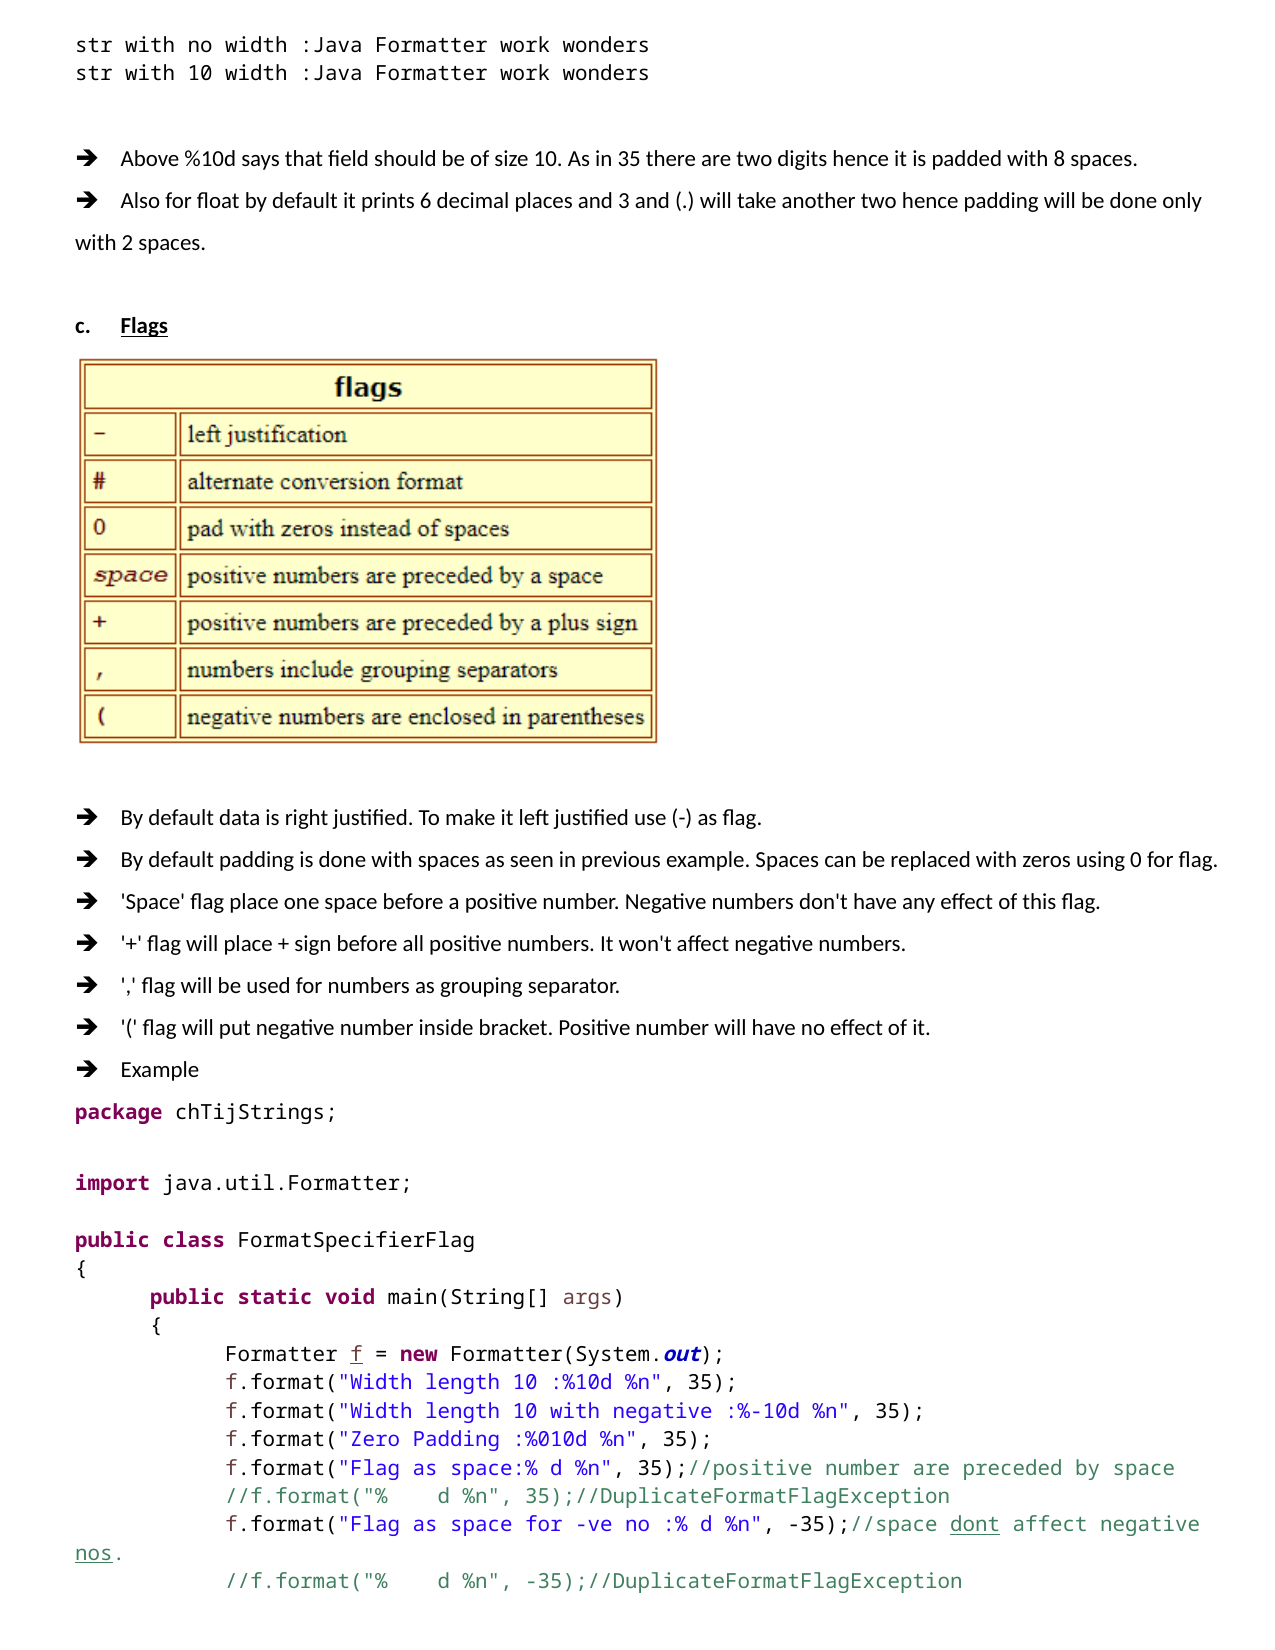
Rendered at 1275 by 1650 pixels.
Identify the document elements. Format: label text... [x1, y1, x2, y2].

list ',' flag will be used for numbers as grouping separator. [75, 971, 1245, 999]
text public static void main(String[] args) [75, 1282, 1245, 1310]
text Formatter f = new Formatter(System.out); [75, 1339, 1245, 1367]
list Example [75, 1055, 1245, 1083]
text f.format("Width length 10 :%10d %n", 35); [75, 1367, 1245, 1396]
list 'Space' flag place one space before a positive number. Negative numbers don't have any effect of this flag. [75, 887, 1245, 915]
text f.format("Flag as space:% d %n", 35);//positive number are preceded by space [75, 1453, 1245, 1481]
text f.format("Zero Padding :%010d %n", 35); [75, 1424, 1245, 1453]
text //f.format("% d %n", 35);//DuplicateFormatFlagException [75, 1481, 1245, 1509]
list '(' flag will put negative number inside bracket. Positive number will have no effect of it. [75, 1013, 1245, 1041]
list c. Flags [75, 312, 1245, 340]
picture [75, 353, 662, 748]
text package chTijStrings; [75, 1097, 1245, 1126]
list By default data is right justified. To make it left justified use (-) as flag. [75, 803, 1245, 831]
text str with 10 width :Java Formatter work wonders [75, 58, 1245, 87]
text { [75, 1253, 1245, 1282]
text str with no width :Java Formatter work wonders [75, 30, 1245, 58]
text f.format("Width length 10 with negative :%-10d %n", 35); [75, 1396, 1245, 1424]
list By default padding is done with spaces as seen in previous example. Spaces can be replaced with zeros using 0 for flag. [75, 845, 1245, 873]
text //f.format("% d %n", -35);//DuplicateFormatFlagException [75, 1566, 1245, 1595]
text import java.util.Formatter; [75, 1168, 1245, 1197]
list Above %10d says that field should be of size 10. As in 35 there are two digits hence it is padded with 8 spaces. [75, 144, 1245, 172]
text { [75, 1310, 1245, 1339]
text public class FormatSpecifierFlag [75, 1225, 1245, 1253]
list Also for float by default it prints 6 decimal places and 3 and (.) will take another two hence padding will be done only with 2 spaces. [75, 186, 1245, 256]
text f.format("Flag as space for -ve no :% d %n", -35);//space dont affect negative nos. [75, 1509, 1245, 1566]
list '+' flag will place + sign before all positive numbers. It won't affect negative numbers. [75, 929, 1245, 957]
